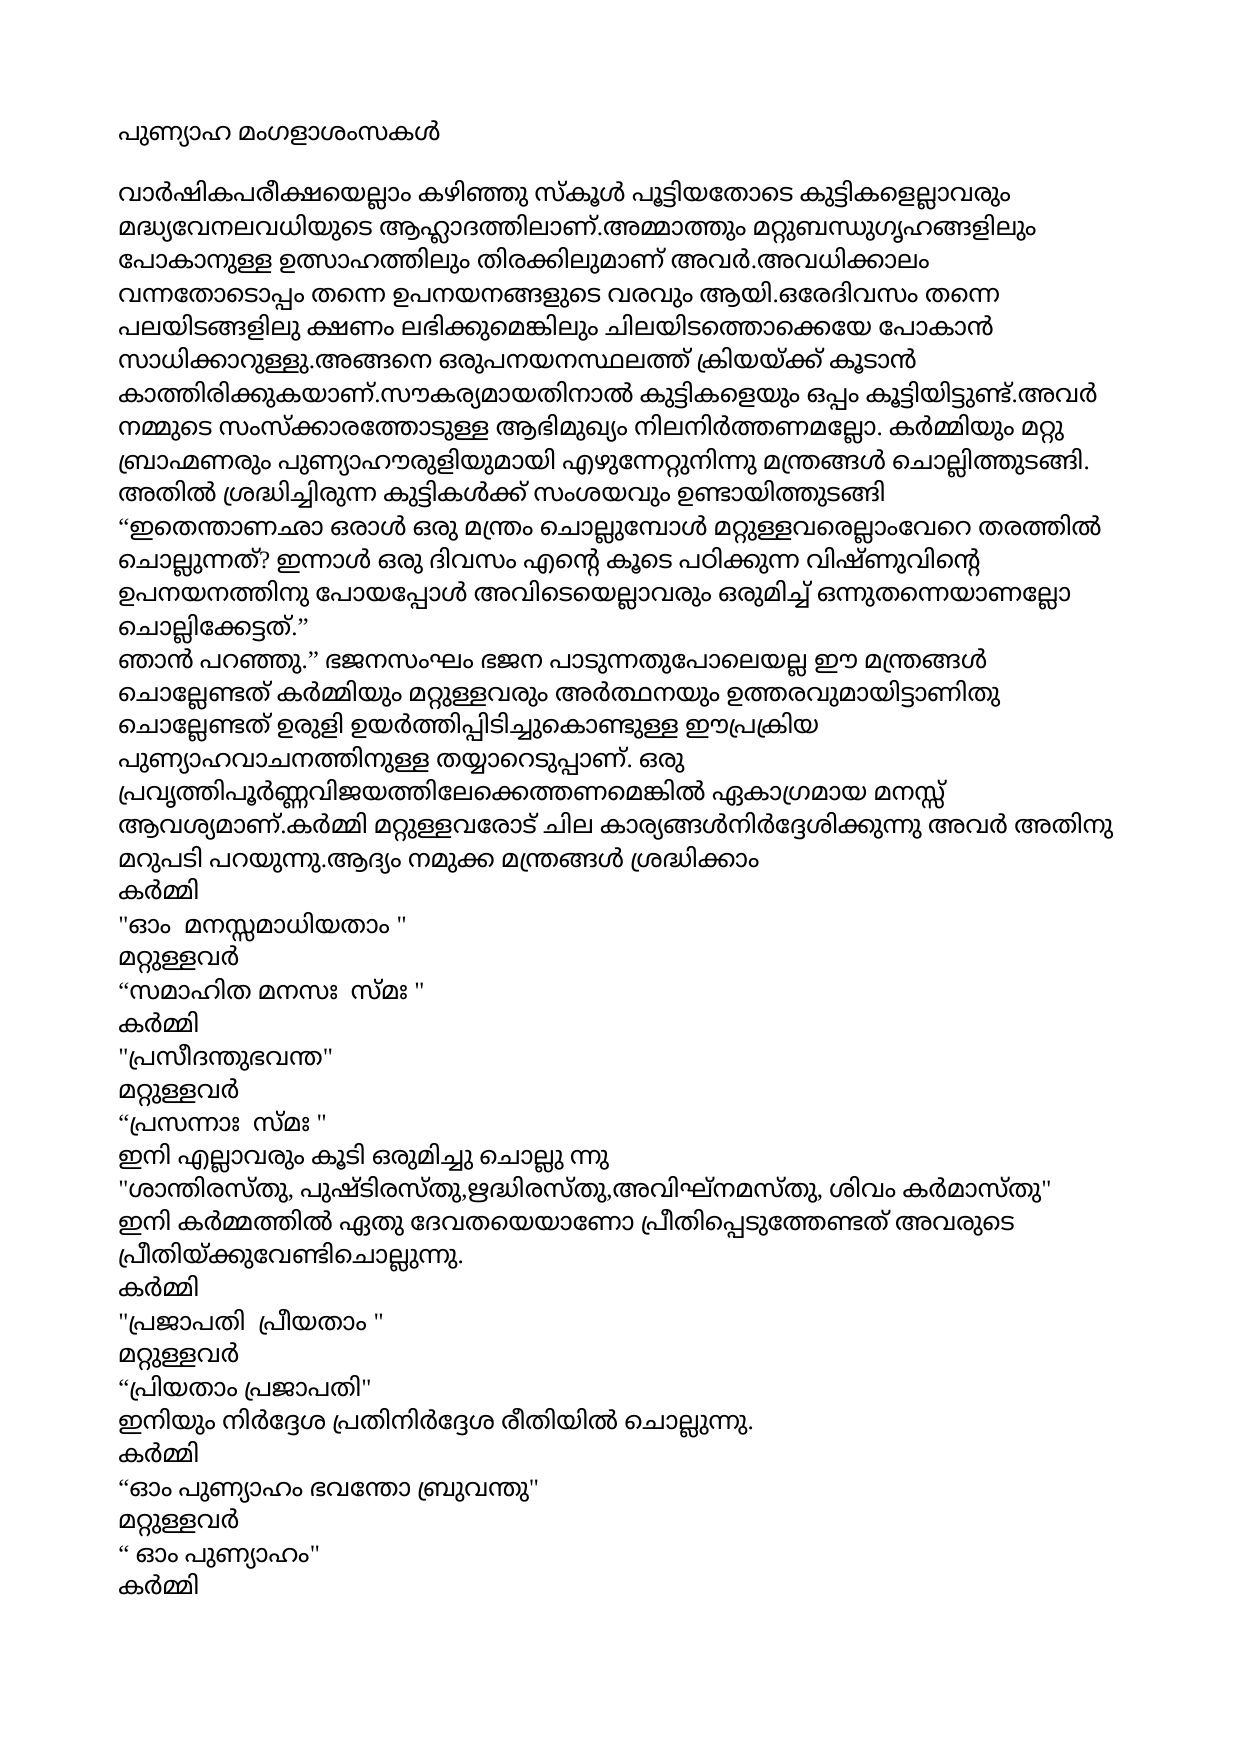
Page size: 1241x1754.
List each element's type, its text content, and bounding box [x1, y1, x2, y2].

text “ ഓം പുണ്യാഹം" [118, 1539, 1122, 1572]
text ഇനി കർമ്മത്തിൽ ഏതു ദേവതയെയാണോ പ്രീതിപ്പെടുത്തേണ്ടത് അവരുടെ പ്രീതിയ്ക്കുവേണ്ടിചൊല്ലുന്നു. [118, 1208, 1122, 1274]
text മറ്റുള്ളവർ [118, 1076, 1122, 1108]
text ഇനി എല്ലാവരും കൂടി ഒരുമിച്ചു ചൊല്ലു ന്നു [118, 1142, 1122, 1174]
text ഇനിയും നിർദ്ദേശ പ്രതിനിർദ്ദേശ രീതിയിൽ ചൊല്ലുന്നു. [118, 1406, 1122, 1440]
text “പ്രിയതാം പ്രജാപതി" [118, 1373, 1122, 1406]
text കർമ്മി [118, 1572, 1122, 1605]
text മറ്റുള്ളവർ [118, 943, 1122, 976]
text മറ്റുള്ളവർ [118, 1340, 1122, 1373]
text “ഇതെന്താണഛാ ഒരാൾ ഒരു മന്ത്രം ചൊല്ലുമ്പോൾ മറ്റുള്ളവരെല്ലാംവേറെ തരത്തിൽ ചൊല്ലുന്നത്? ഇന്നാൾ ഒരു ദിവസം എന്റെ കൂടെ പഠിക്കുന്ന വിഷ്ണുവിന്റെ ഉപനയനത്തിനു പോയപ്പോൾ അവിടെയെല്ലാവരും ഒരുമിച്ച് ഒന്നുതന്നെയാണല്ലോ ചൊല്ലിക്കേട്ടത്.” [118, 512, 1122, 645]
text ഞാൻ പറഞ്ഞു.” ഭജനസംഘം ഭജന പാടുന്നതുപോലെയല്ല ഈ മന്ത്രങ്ങൾ ചൊല്ലേണ്ടത് കർമ്മിയും മറ്റുള്ളവരും അർത്ഥനയും ഉത്തരവുമായിട്ടാണിതു ചൊല്ലേണ്ടത് ഉരുളി ഉയർത്തിപ്പിടിച്ചുകൊണ്ടുള്ള ഈപ്രക്രിയ പുണ്യാഹവാചനത്തിനുള്ള തയ്യാറെടുപ്പാണ്. ഒരു പ്രവൃത്തിപൂർണ്ണവിജയത്തിലേക്കെത്തണമെങ്കിൽ ഏകാഗ്രമായ മനസ്സ് ആവശ്യമാണ്.കർമ്മി മറ്റുള്ളവരോട് ചില കാര്യങ്ങൾനിർദ്ദേശിക്കുന്നു അവർ അതിനു മറുപടി പറയുന്നു.ആദ്യം നമുക്ക മന്ത്രങ്ങൾ ശ്രദ്ധിക്കാം [118, 645, 1122, 877]
text മറ്റുള്ളവർ [118, 1506, 1122, 1539]
text പുണ്യാഹ മംഗളാശംസകൾ [118, 118, 1122, 151]
text “സമാഹിത മനസഃ സ്മഃ " [118, 976, 1122, 1009]
text "പ്രസീദന്തുഭവന്ത" [118, 1042, 1122, 1076]
text "പ്രജാപതി പ്രീയതാം " [118, 1307, 1122, 1340]
text കർമ്മി [118, 1440, 1122, 1473]
text "ഓം മനസ്സമാധിയതാം " [118, 910, 1122, 943]
text “പ്രസന്നാഃ സ്മഃ " [118, 1108, 1122, 1142]
text “ഓം പുണ്യാഹം ഭവന്തോ ബ്രുവന്തു" [118, 1473, 1122, 1506]
text കർമ്മി [118, 1274, 1122, 1307]
text വാർഷികപരീക്ഷയെല്ലാം കഴിഞ്ഞു സ്കൂൾ പൂട്ടിയതോടെ കുട്ടികളെല്ലാവരും മദ്ധ്യവേനലവധിയുടെ ആഹ്ലാദത്തിലാണ്.അമ്മാത്തും മറ്റുബന്ധുഗൃഹങ്ങളിലും പോകാനുള്ള ഉത്സാഹത്തിലും തിരക്കിലുമാണ് അവർ.അവധിക്കാലം വന്നതോടൊപ്പം തന്നെ ഉപനയനങ്ങളുടെ വരവും ആയി.ഒരേദിവസം തന്നെ പലയിടങ്ങളിലു ക്ഷണം ലഭിക്കുമെങ്കിലും ചിലയിടത്തൊക്കെയേ പോകാൻ സാധിക്കാറുള്ളു.അങ്ങനെ ഒരുപനയനസ്ഥലത്ത് ക്രിയയ്ക്ക് കൂടാൻ കാത്തിരിക്കുകയാണ്.സൗകര്യമായതിനാൽ കുട്ടികളെയും ഒപ്പം കൂട്ടിയിട്ടുണ്ട്.അവർ നമ്മുടെ സംസ്ക്കാരത്തോടുള്ള ആഭിമുഖ്യം നിലനിർത്തണമല്ലോ. കർമ്മിയും മറ്റു ബ്രാഹ്മണരും പുണ്യാഹൗരുളിയുമായി എഴുന്നേറ്റുനിന്നു മന്ത്രങ്ങൾ ചൊല്ലിത്തുടങ്ങി. അതിൽ ശ്രദ്ധിച്ചിരുന്ന കുട്ടികൾക്ക് സംശയവും ഉണ്ടായിത്തുടങ്ങി [118, 179, 1122, 512]
text കർമ്മി [118, 877, 1122, 910]
text "ശാന്തിരസ്തു, പുഷ്ടിരസ്തു,ഋദ്ധിരസ്തു,അവിഘ്നമസ്തു, ശിവം കർമാസ്തു" [118, 1174, 1122, 1208]
text കർമ്മി [118, 1009, 1122, 1042]
